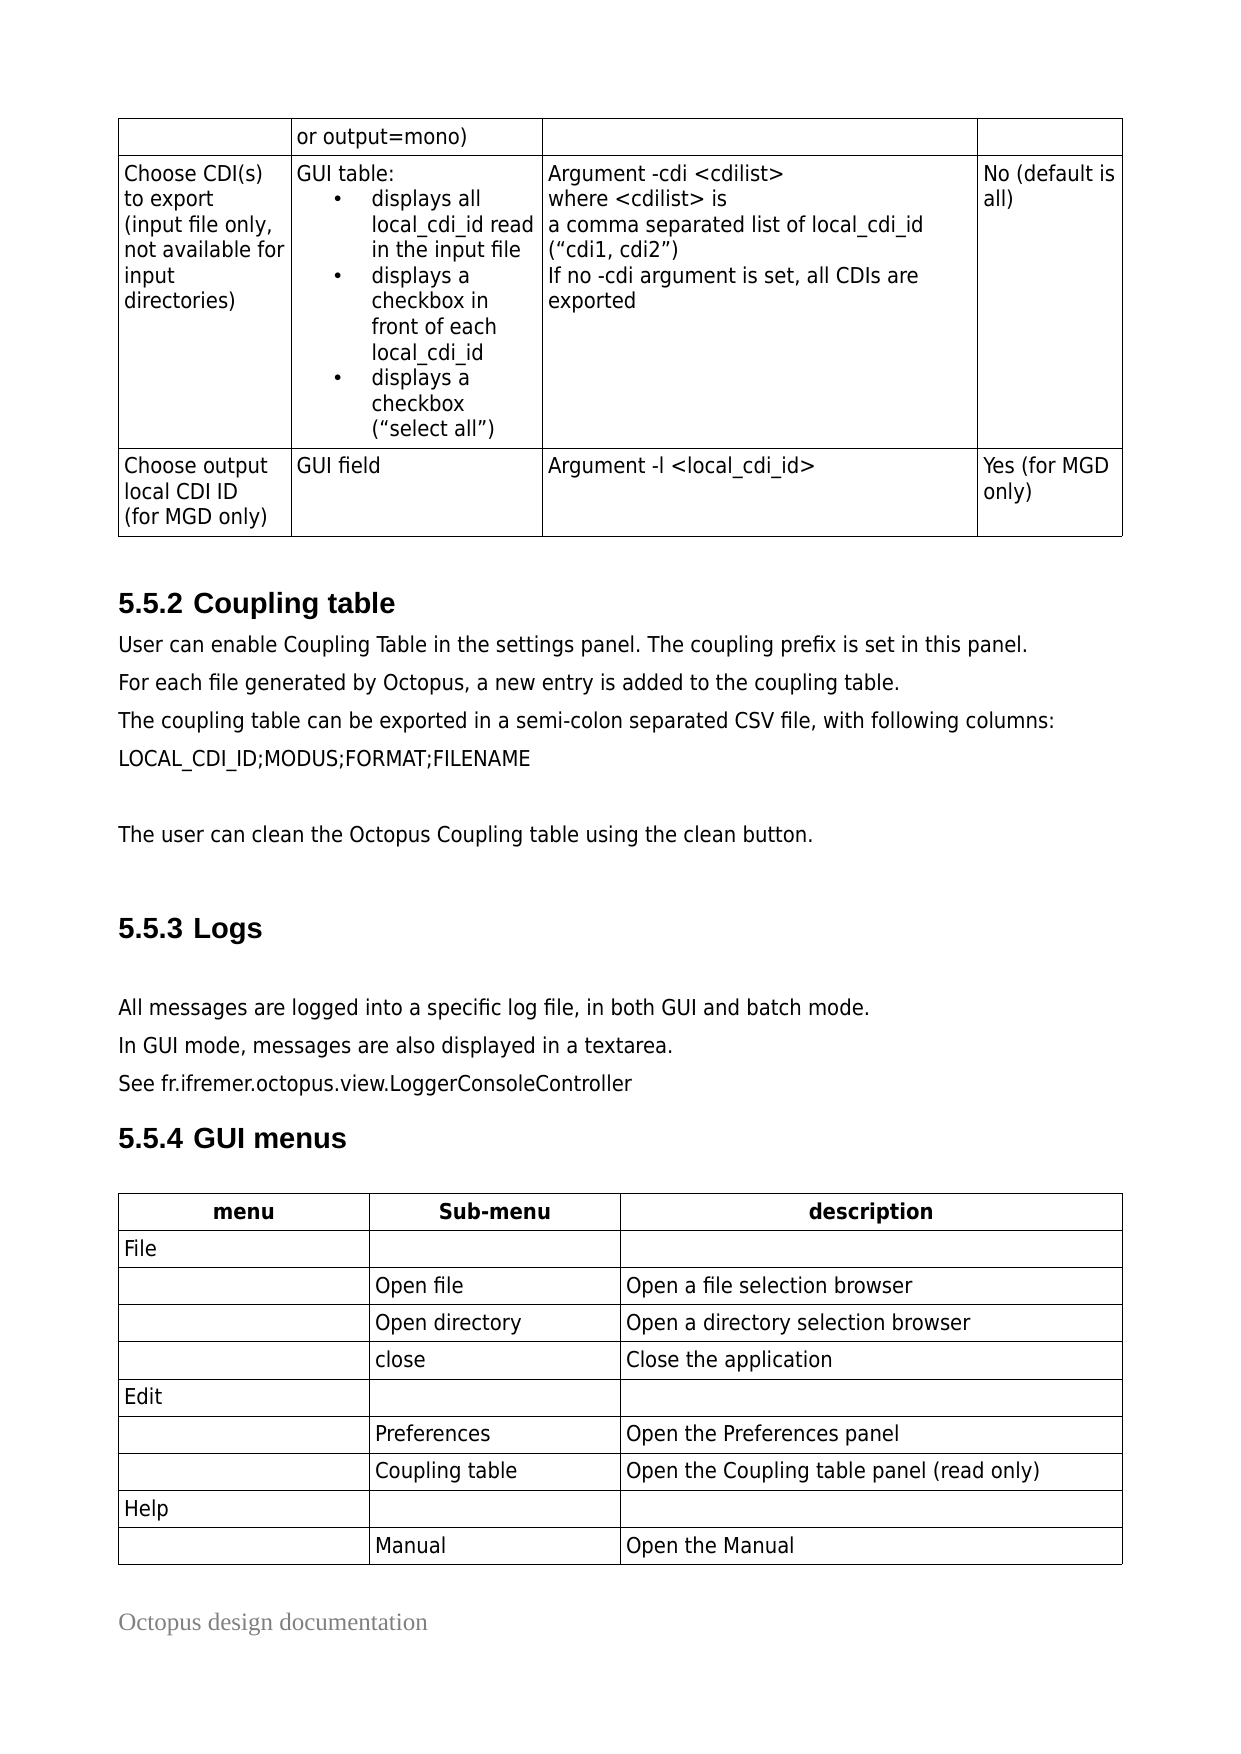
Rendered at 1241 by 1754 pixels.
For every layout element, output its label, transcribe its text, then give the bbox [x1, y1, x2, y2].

table_cell Open directory [370, 1305, 620, 1341]
table_cell [370, 1380, 620, 1416]
table_cell Open file [370, 1268, 620, 1304]
table_cell Open a directory selection browser [621, 1305, 1122, 1341]
table_cell Choose CDI(s) to export (input file only, not available for input directories) [119, 156, 291, 447]
table_cell Open a file selection browser [621, 1268, 1122, 1304]
text LOCAL_CDI_ID;MODUS;FORMAT;FILENAME [118, 746, 1122, 772]
table_cell [978, 119, 1122, 155]
table_header description [621, 1194, 1122, 1230]
table_cell [119, 1342, 369, 1378]
table_cell No (default is all) [978, 156, 1122, 447]
table_header menu [119, 1194, 369, 1230]
subtitle Logs [118, 911, 1122, 944]
table_cell [370, 1231, 620, 1267]
text The user can clean the Octopus Coupling table using the clean button. [118, 822, 1122, 848]
table_cell [543, 119, 977, 155]
table_cell [370, 1491, 620, 1527]
table_cell File [119, 1231, 369, 1267]
table_cell Close the application [621, 1342, 1122, 1378]
table_header Sub-menu [370, 1194, 620, 1230]
table_cell Yes (for MGD only) [978, 449, 1122, 536]
table_cell Argument -cdi <cdilist> where <cdilist> is a comma separated list of local_cdi_id (“cdi1, cdi2”) If no -cdi argument is set, all CDIs are exported [543, 156, 977, 447]
text See fr.ifremer.octopus.view.LoggerConsoleController [118, 1071, 1122, 1097]
table_cell Argument -l <local_cdi_id> [543, 449, 977, 536]
table_cell close [370, 1342, 620, 1378]
text In GUI mode, messages are also displayed in a textarea. [118, 1033, 1122, 1058]
subtitle GUI menus [118, 1122, 1122, 1155]
text All messages are logged into a specific log file, in both GUI and batch mode. [118, 995, 1122, 1021]
table_cell [119, 119, 291, 155]
table_cell Open the Manual [621, 1528, 1122, 1564]
table_cell Coupling table [370, 1454, 620, 1490]
table_cell [119, 1454, 369, 1490]
table_cell or output=mono) [292, 119, 542, 155]
table_cell Open the Preferences panel [621, 1417, 1122, 1453]
table_cell GUI table: displays all local_cdi_id read in the input file displays a checkbox in front of each local_cdi_id displays a checkbox (“select all”) [292, 156, 542, 447]
text For each file generated by Octopus, a new entry is added to the coupling table. [118, 670, 1122, 696]
table_cell [119, 1268, 369, 1304]
table_cell Edit [119, 1380, 369, 1416]
table_cell [621, 1231, 1122, 1267]
table_cell [119, 1417, 369, 1453]
table_cell [119, 1305, 369, 1341]
table_cell Manual [370, 1528, 620, 1564]
table_cell [119, 1528, 369, 1564]
table_cell [621, 1380, 1122, 1416]
table_cell Help [119, 1491, 369, 1527]
text The coupling table can be exported in a semi-colon separated CSV file, with following columns: [118, 708, 1122, 734]
table_cell GUI field [292, 449, 542, 536]
subtitle Coupling table [118, 586, 1122, 620]
table_cell Choose output local CDI ID (for MGD only) [119, 449, 291, 536]
table_cell [621, 1491, 1122, 1527]
table_cell Preferences [370, 1417, 620, 1453]
table_cell Open the Coupling table panel (read only) [621, 1454, 1122, 1490]
text User can enable Coupling Table in the settings panel. The coupling prefix is set in this panel. [118, 632, 1122, 658]
